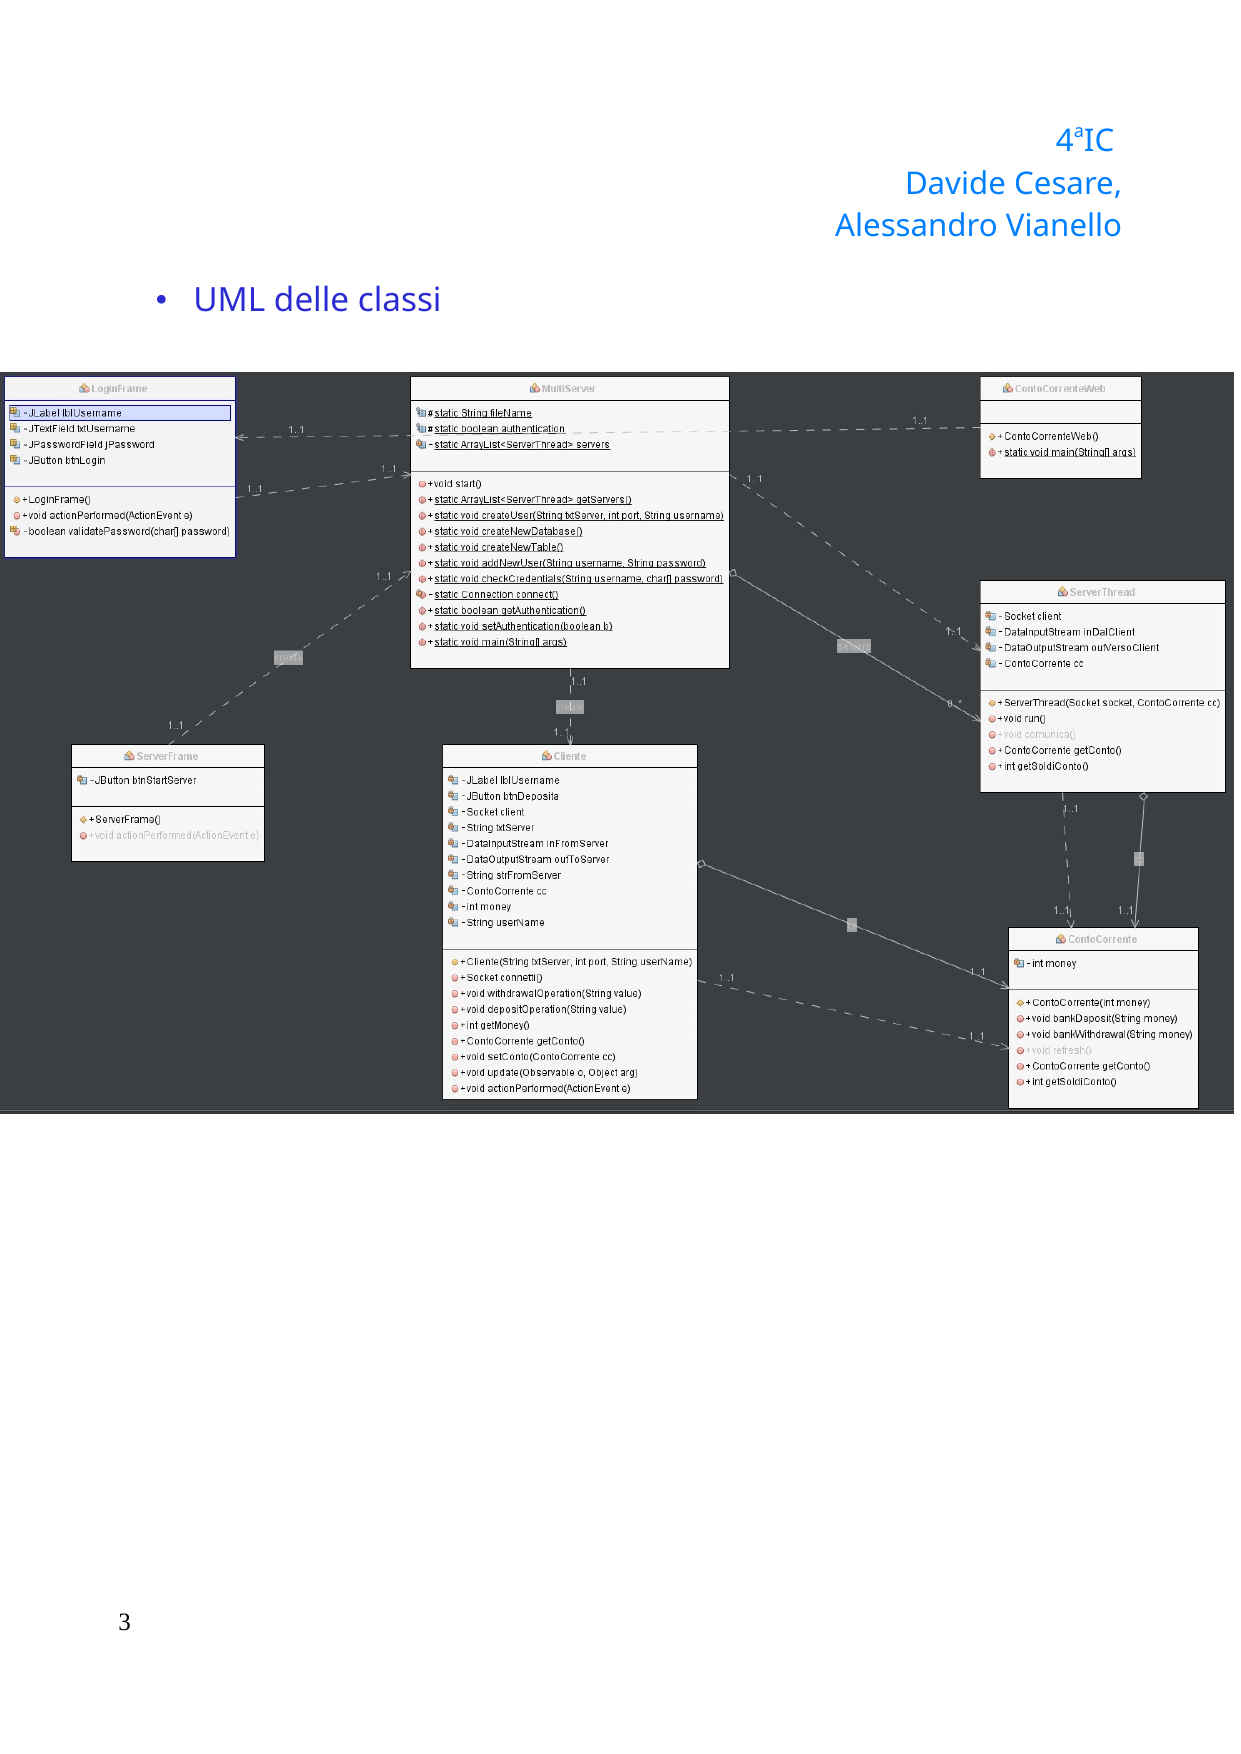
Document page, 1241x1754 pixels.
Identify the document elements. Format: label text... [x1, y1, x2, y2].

picture [0, 372, 1234, 1114]
list UML delle classi [156, 275, 1122, 321]
